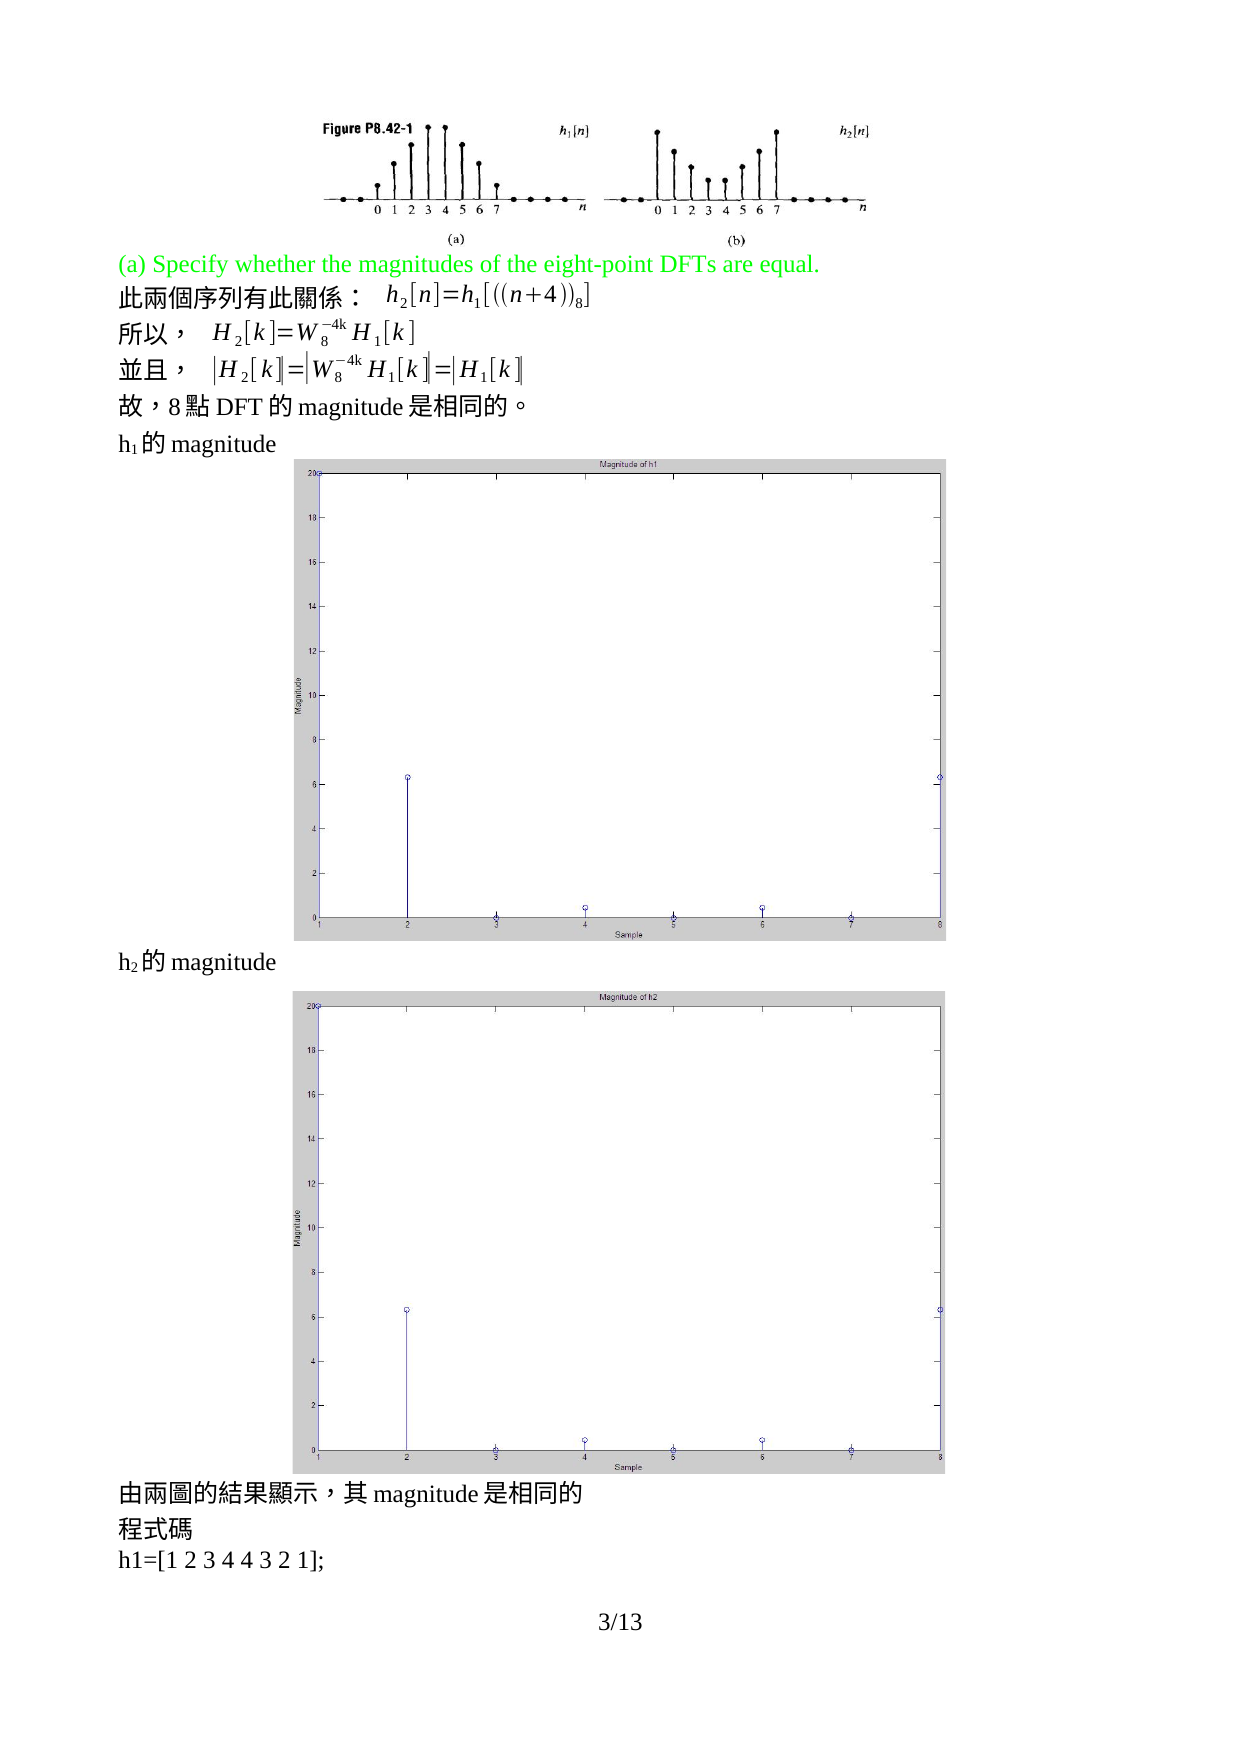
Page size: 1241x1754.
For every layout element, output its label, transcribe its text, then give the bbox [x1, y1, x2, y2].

picture [293, 459, 947, 941]
text (a) Specify whether the magnitudes of the eight-point DFTs are equal. [118, 118, 1122, 278]
text h2的magnitude [118, 459, 1122, 977]
text h1的magnitude [118, 423, 1122, 459]
text 故，8點DFT的magnitude是相同的。 [118, 387, 1122, 423]
picture [292, 991, 946, 1474]
text 並且， [118, 351, 1122, 387]
text h1=[1 2 3 4 4 3 2 1]; [118, 1546, 1122, 1574]
text 所以， [118, 314, 1122, 351]
text 由兩圖的結果顯示，其magnitude是相同的 [118, 977, 1122, 1509]
text 程式碼 [118, 1509, 1122, 1546]
text 此兩個序列有此關係： [118, 278, 1122, 314]
picture [321, 118, 874, 250]
